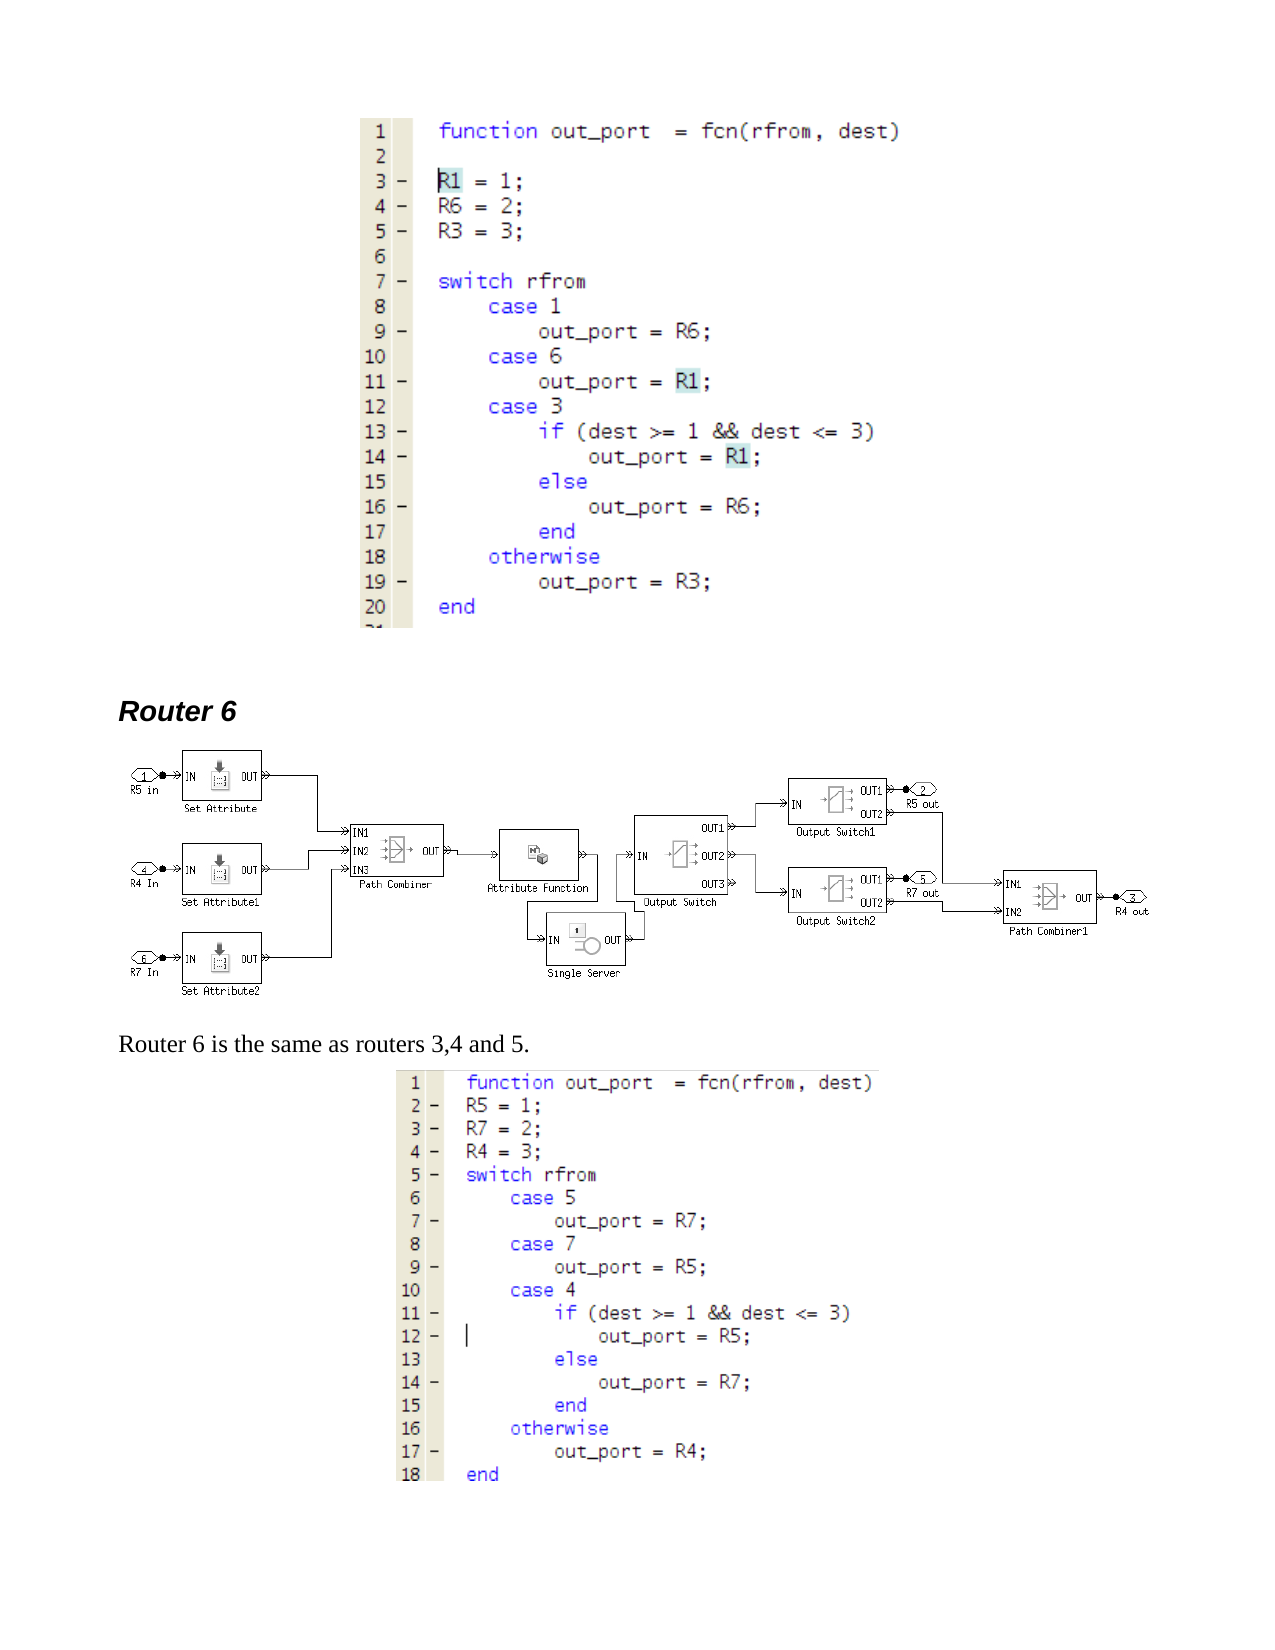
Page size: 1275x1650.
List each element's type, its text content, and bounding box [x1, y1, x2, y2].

subtitle Router 6 [118, 694, 1157, 727]
picture [396, 1070, 879, 1481]
picture [360, 118, 915, 628]
picture [118, 739, 1157, 1029]
text Router 6 is the same as routers 3,4 and 5. [118, 1029, 1157, 1057]
